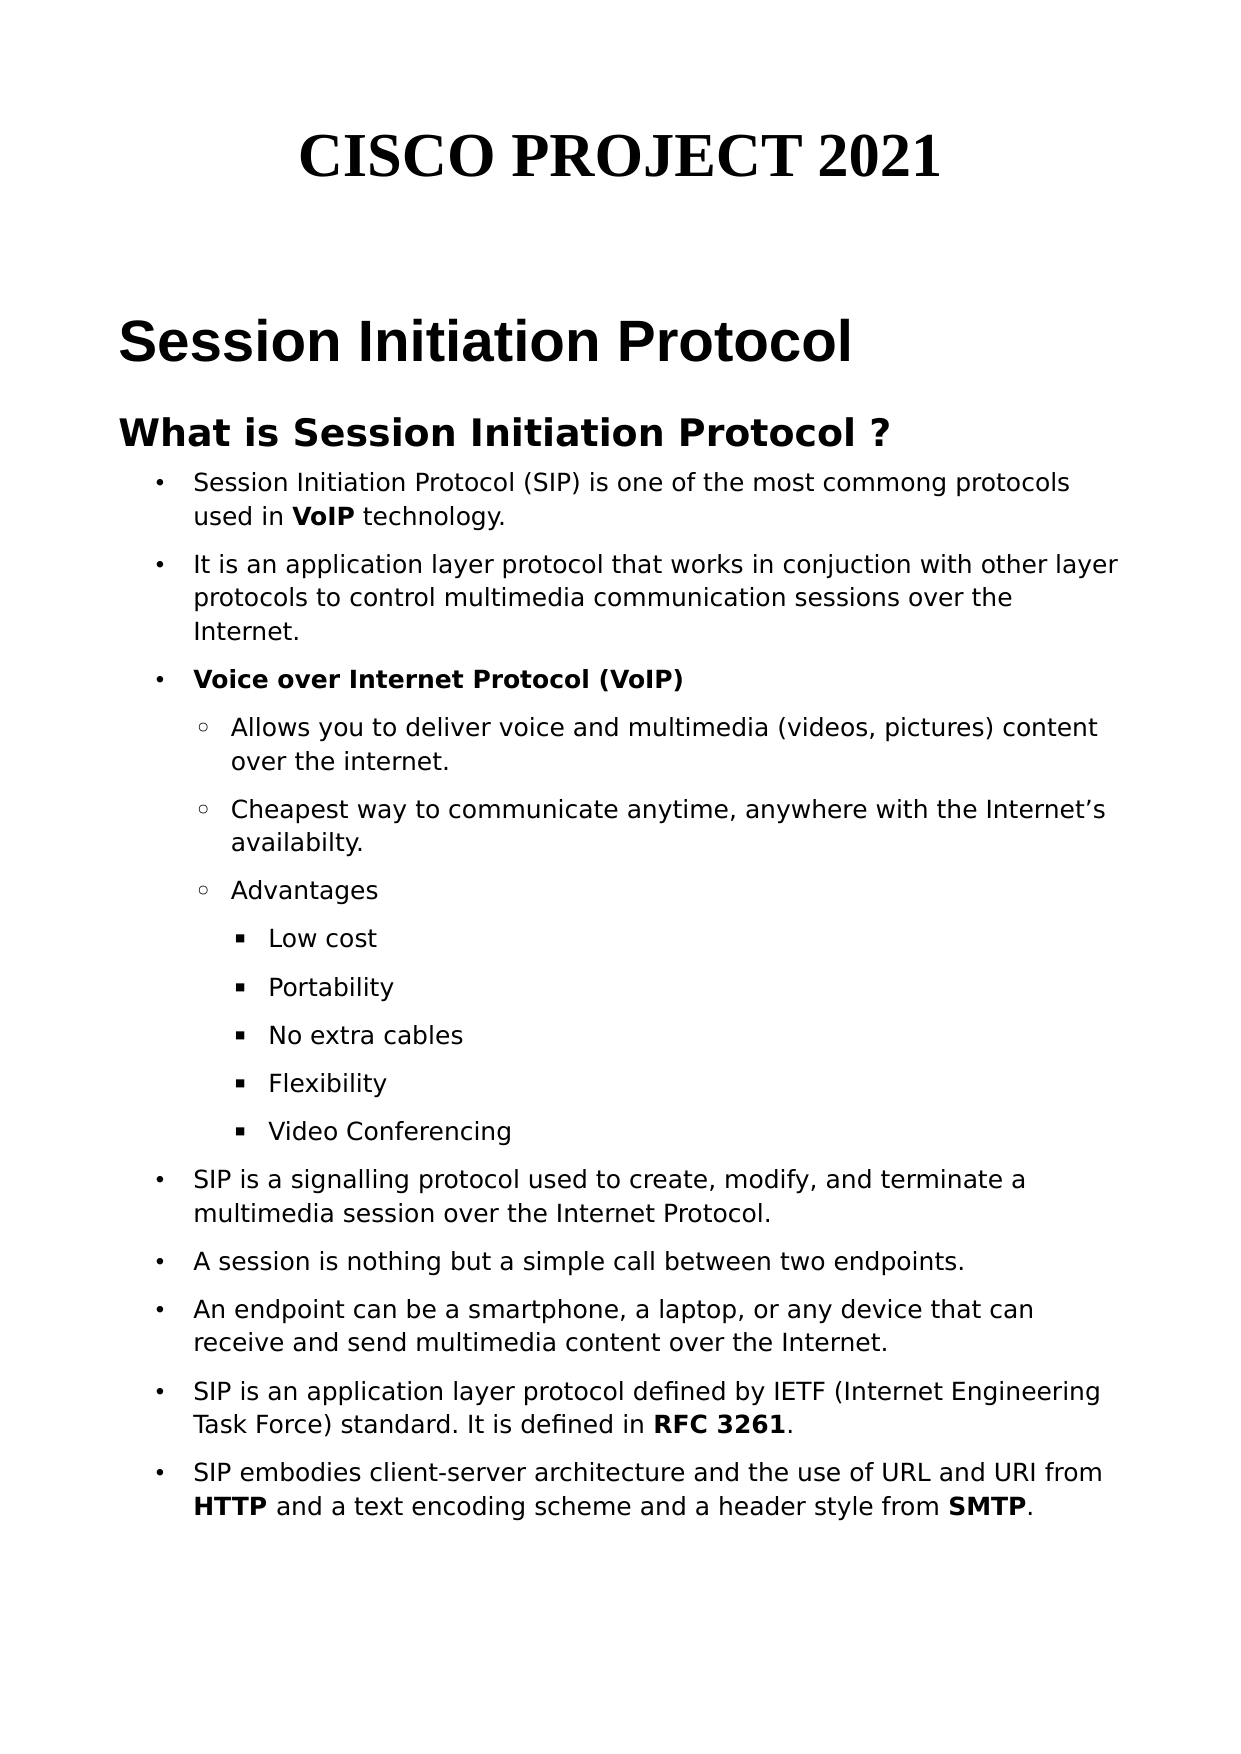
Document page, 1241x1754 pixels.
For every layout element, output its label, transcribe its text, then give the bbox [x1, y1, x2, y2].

list SIP is a signalling protocol used to create, modify, and terminate a multimedia session over the Internet Protocol. [156, 1165, 1122, 1228]
list SIP is an application layer protocol defined by IETF (Internet Engineering Task Force) standard. It is defined in RFC 3261. [156, 1377, 1122, 1439]
list No extra cables [231, 1021, 1122, 1050]
list Session Initiation Protocol (SIP) is one of the most commong protocols used in VoIP technology. [156, 468, 1122, 531]
list It is an application layer protocol that works in conjuction with other layer protocols to control multimedia communication sessions over the Internet. [156, 550, 1122, 646]
list Voice over Internet Protocol (VoIP) [156, 665, 1122, 694]
list Low cost [231, 925, 1122, 954]
list A session is nothing but a simple call between two endpoints. [156, 1247, 1122, 1276]
subtitle What is Session Initiation Protocol ? [118, 412, 1122, 456]
title Session Initiation Protocol [118, 307, 1122, 374]
list Allows you to deliver voice and multimedia (videos, pictures) content over the internet. [193, 713, 1122, 776]
list SIP embodies client-server architecture and the use of URL and URI from HTTP and a text encoding scheme and a header style from SMTP. [156, 1458, 1122, 1521]
list Advantages [193, 877, 1122, 906]
list An endpoint can be a smartphone, a laptop, or any device that can receive and send multimedia content over the Internet. [156, 1295, 1122, 1358]
list Video Conferencing [231, 1117, 1122, 1146]
list Portability [231, 973, 1122, 1002]
list Flexibility [231, 1069, 1122, 1098]
list Cheapest way to communicate anytime, anywhere with the Internet’s availabilty. [193, 795, 1122, 858]
